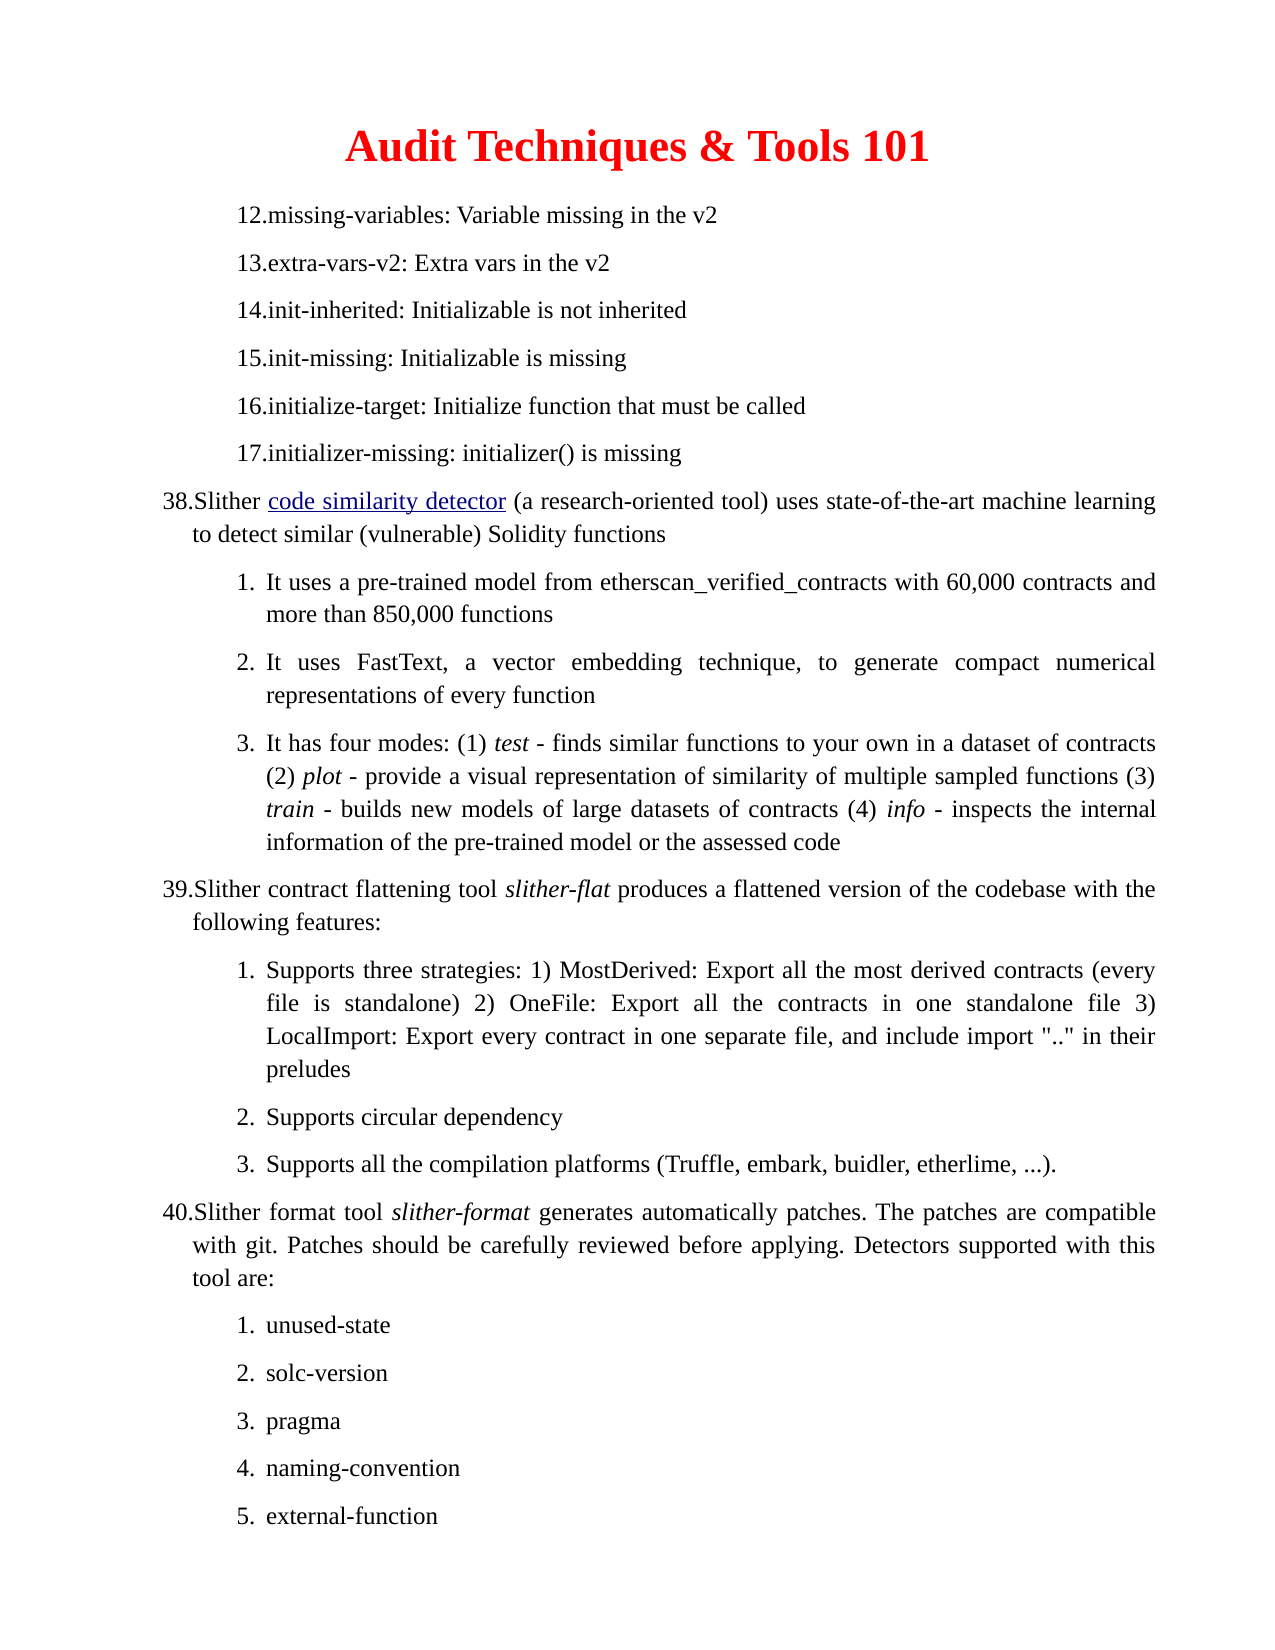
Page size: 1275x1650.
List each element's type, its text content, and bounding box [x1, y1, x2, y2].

list Slither contract flattening tool slither-flat produces a flattened version of the codebase with the following features: [162, 874, 1157, 936]
list It uses FastText, a vector embedding technique, to generate compact numerical representations of every function [236, 647, 1157, 709]
list init-missing: Initializable is missing [236, 343, 1157, 372]
list pragma [236, 1406, 1157, 1434]
list Supports three strategies: 1) MostDerived: Export all the most derived contracts (every file is standalone) 2) OneFile: Export all the contracts in one standalone file 3) LocalImport: Export every contract in one separate file, and include import ".." in their preludes [236, 955, 1157, 1083]
list missing-variables: Variable missing in the v2 [236, 200, 1157, 229]
list Slither format tool slither-format generates automatically patches. The patches are compatible with git. Patches should be carefully reviewed before applying. Detectors supported with this tool are: [162, 1197, 1157, 1292]
list initializer-missing: initializer() is missing [236, 438, 1157, 467]
list It uses a pre-trained model from etherscan_verified_contracts with 60,000 contracts and more than 850,000 functions [236, 567, 1157, 628]
list initialize-target: Initialize function that must be called [236, 391, 1157, 419]
list external-function [236, 1501, 1157, 1530]
list Slither code similarity detector (a research-oriented tool) uses state-of-the-art machine learning to detect similar (vulnerable) Solidity functions [162, 486, 1157, 548]
list Supports circular dependency [236, 1102, 1157, 1131]
list Supports all the compilation platforms (Truffle, embark, buidler, etherlime, ...). [236, 1149, 1157, 1178]
list naming-convention [236, 1453, 1157, 1482]
list extra-vars-v2: Extra vars in the v2 [236, 248, 1157, 277]
list solc-version [236, 1358, 1157, 1387]
list It has four modes: (1) test - finds similar functions to your own in a dataset of contracts (2) plot - provide a visual representation of similarity of multiple sampled functions (3) train - builds new models of large datasets of contracts (4) info - inspects the internal information of the pre-trained model or the assessed code [236, 728, 1157, 856]
list unused-state [236, 1311, 1157, 1339]
list init-inherited: Initializable is not inherited [236, 296, 1157, 324]
